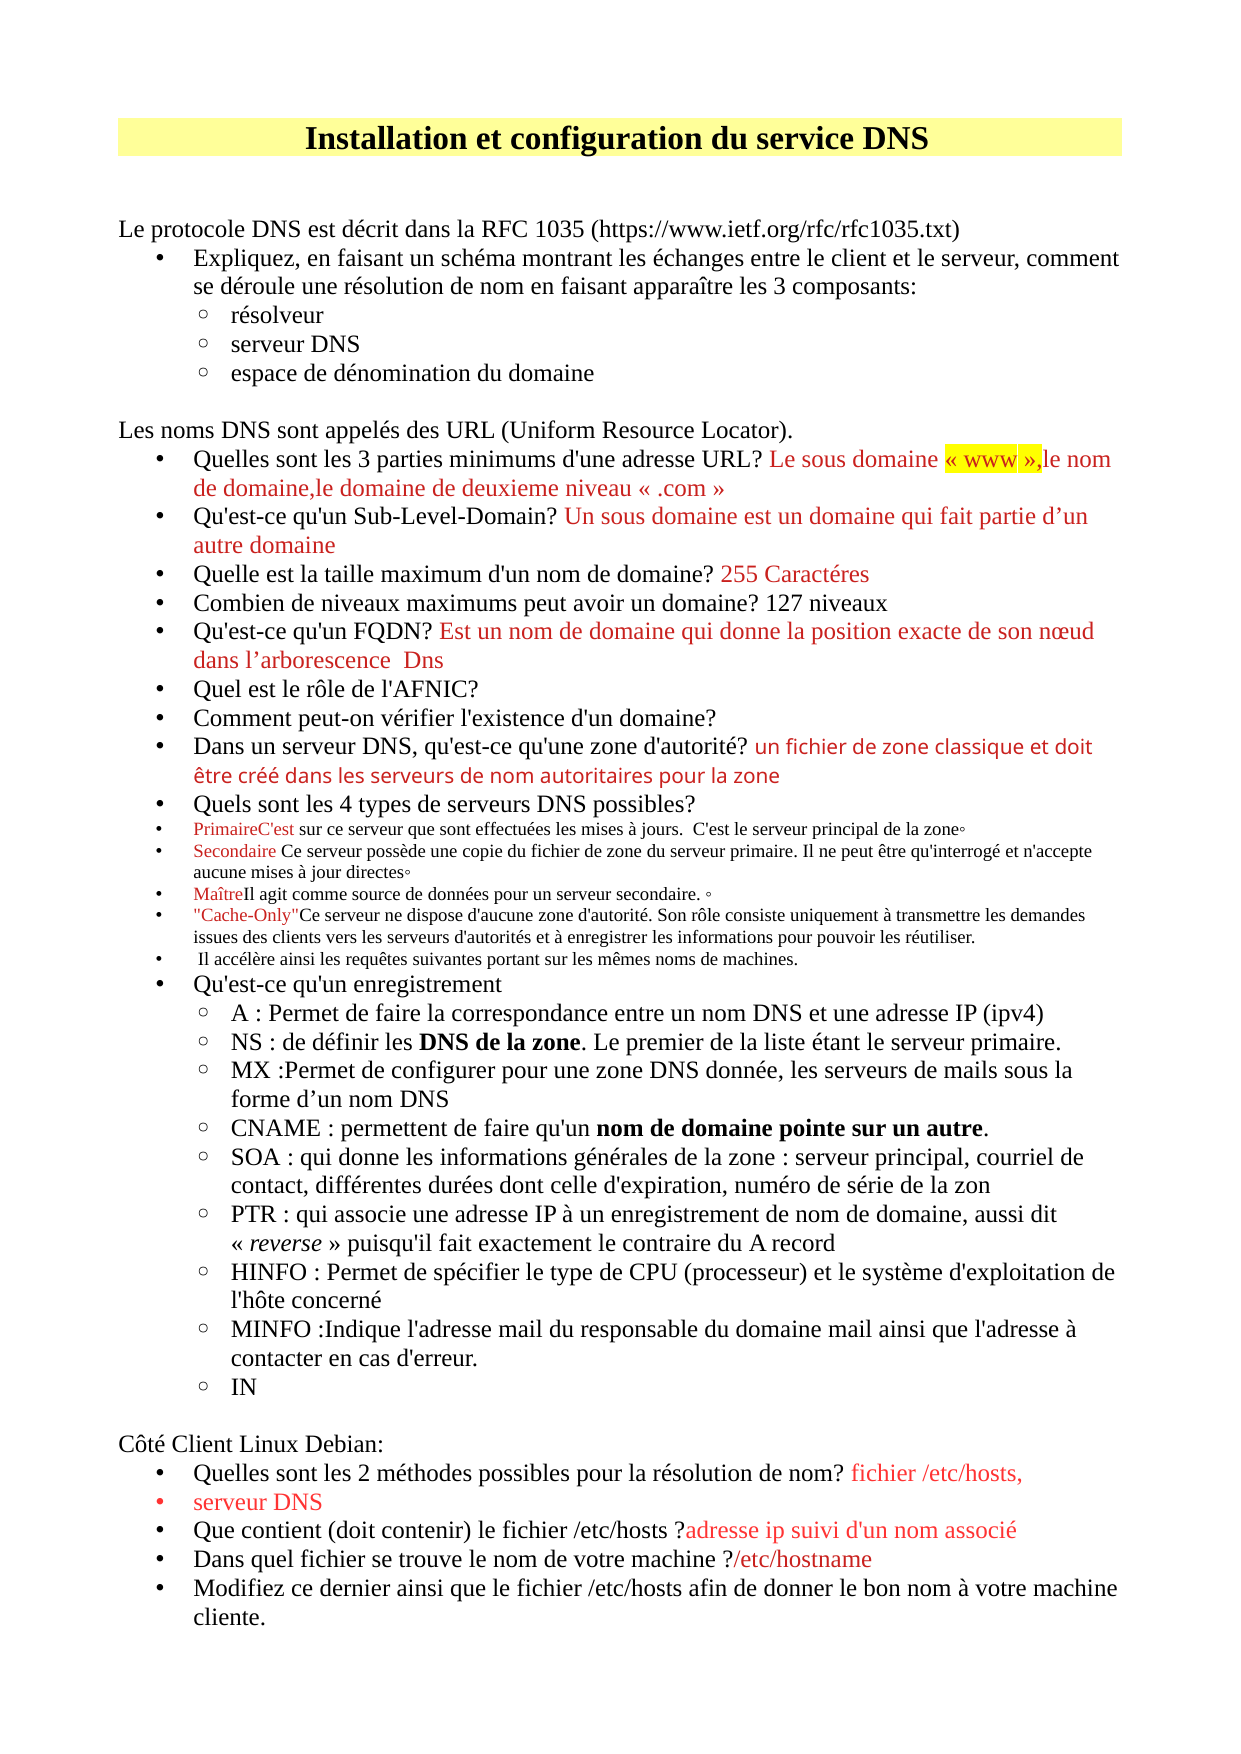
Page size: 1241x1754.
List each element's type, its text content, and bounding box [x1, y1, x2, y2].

list MINFO :Indique l'adresse mail du responsable du domaine mail ainsi que l'adresse à contacter en cas d'erreur. [193, 1314, 1122, 1372]
list IN [193, 1372, 1122, 1400]
text Les noms DNS sont appelés des URL (Uniform Resource Locator). [118, 415, 1122, 444]
list résolveur [193, 300, 1122, 329]
list PrimaireC'est sur ce serveur que sont effectuées les mises à jours. C'est le serveur principal de la zone◦ [156, 818, 1122, 840]
list Qu'est-ce qu'un enregistrement [156, 969, 1122, 998]
list Qu'est-ce qu'un FQDN? Est un nom de domaine qui donne la position exacte de son nœud dans l’arborescence Dns [156, 616, 1122, 674]
list Il accélère ainsi les requêtes suivantes portant sur les mêmes noms de machines. [156, 947, 1122, 969]
list Modifiez ce dernier ainsi que le fichier /etc/hosts afin de donner le bon nom à votre machine cliente. [156, 1573, 1122, 1630]
list Quelle est la taille maximum d'un nom de domaine? 255 Caractéres [156, 559, 1122, 588]
list MX :Permet de configurer pour une zone DNS donnée, les serveurs de mails sous la forme d’un nom DNS [193, 1055, 1122, 1113]
list MaîtreIl agit comme source de données pour un serveur secondaire. ◦ [156, 883, 1122, 904]
list Combien de niveaux maximums peut avoir un domaine? 127 niveaux [156, 588, 1122, 616]
list Expliquez, en faisant un schéma montrant les échanges entre le client et le serveur, comment se déroule une résolution de nom en faisant apparaître les 3 composants: [156, 243, 1122, 300]
list espace de dénomination du domaine [193, 358, 1122, 386]
list Quelles sont les 2 méthodes possibles pour la résolution de nom? fichier /etc/hosts, [156, 1458, 1122, 1487]
list Que contient (doit contenir) le fichier /etc/hosts ?adresse ip suivi d'un nom associé [156, 1515, 1122, 1544]
list CNAME : permettent de faire qu'un nom de domaine pointe sur un autre. [193, 1113, 1122, 1142]
list A : Permet de faire la correspondance entre un nom DNS et une adresse IP (ipv4) [193, 998, 1122, 1027]
text Installation et configuration du service DNS [118, 118, 1122, 156]
list NS : de définir les DNS de la zone. Le premier de la liste étant le serveur primaire. [193, 1027, 1122, 1055]
list Comment peut-on vérifier l'existence d'un domaine? [156, 703, 1122, 731]
list Dans un serveur DNS, qu'est-ce qu'une zone d'autorité? un fichier de zone classique et doit être créé dans les serveurs de nom autoritaires pour la zone [156, 731, 1122, 789]
list Quels sont les 4 types de serveurs DNS possibles? [156, 789, 1122, 818]
list Dans quel fichier se trouve le nom de votre machine ?/etc/hostname [156, 1544, 1122, 1573]
list Qu'est-ce qu'un Sub-Level-Domain? Un sous domaine est un domaine qui fait partie d’un autre domaine [156, 501, 1122, 559]
list "Cache-Only"Ce serveur ne dispose d'aucune zone d'autorité. Son rôle consiste uniquement à transmettre les demandes issues des clients vers les serveurs d'autorités et à enregistrer les informations pour pouvoir les réutiliser. [156, 904, 1122, 947]
list SOA : qui donne les informations générales de la zone : serveur principal, courriel de contact, différentes durées dont celle d'expiration, numéro de série de la zon [193, 1142, 1122, 1199]
list serveur DNS [193, 329, 1122, 358]
list Quelles sont les 3 parties minimums d'une adresse URL? Le sous domaine « www »,le nom de domaine,le domaine de deuxieme niveau « .com » [156, 444, 1122, 501]
list serveur DNS [156, 1487, 1122, 1515]
text Le protocole DNS est décrit dans la RFC 1035 (https://www.ietf.org/rfc/rfc1035.txt) [118, 214, 1122, 243]
list HINFO : Permet de spécifier le type de CPU (processeur) et le système d'exploitation de l'hôte concerné [193, 1257, 1122, 1314]
list PTR : qui associe une adresse IP à un enregistrement de nom de domaine, aussi dit « reverse » puisqu'il fait exactement le contraire du A record [193, 1199, 1122, 1257]
list Secondaire Ce serveur possède une copie du fichier de zone du serveur primaire. Il ne peut être qu'interrogé et n'accepte aucune mises à jour directes◦ [156, 840, 1122, 883]
text Côté Client Linux Debian: [118, 1429, 1122, 1458]
list Quel est le rôle de l'AFNIC? [156, 674, 1122, 703]
